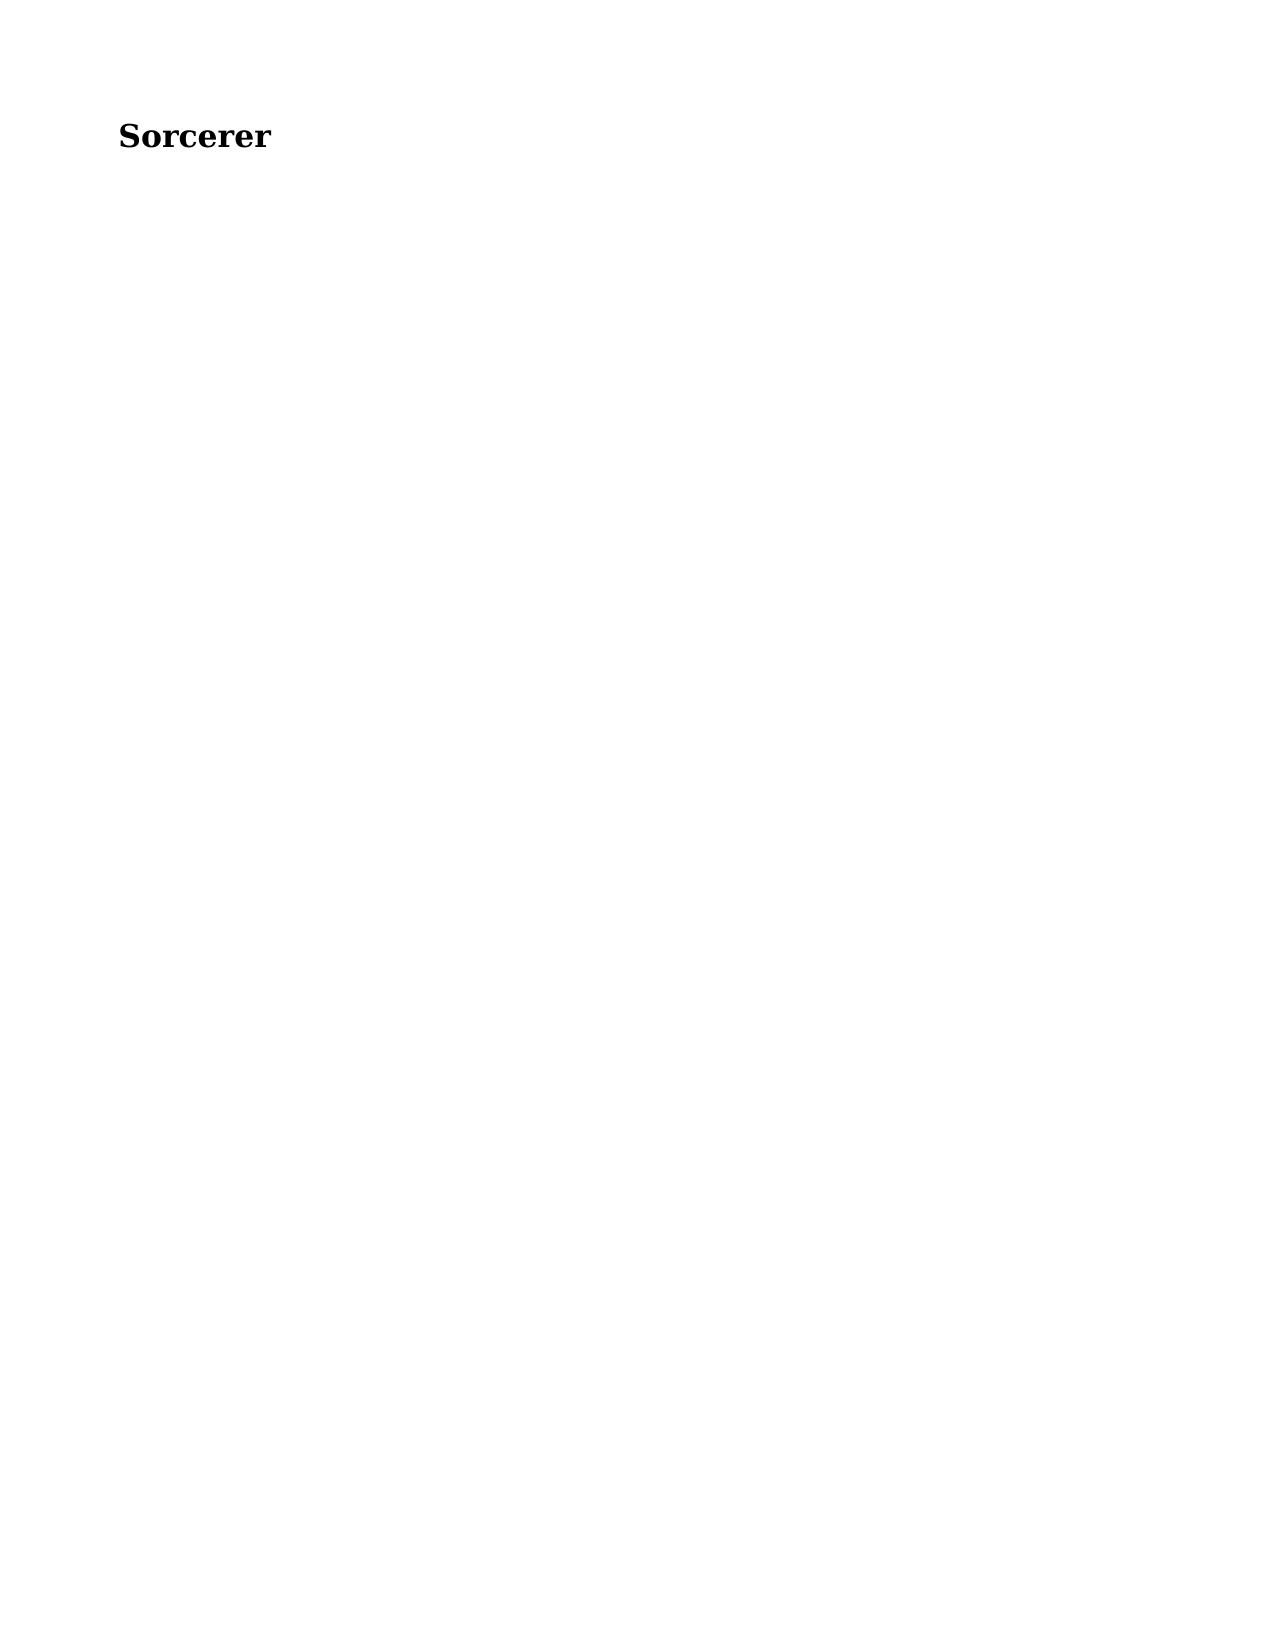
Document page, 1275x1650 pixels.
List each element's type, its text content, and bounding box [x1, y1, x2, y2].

text Sorcerer [118, 118, 1157, 155]
